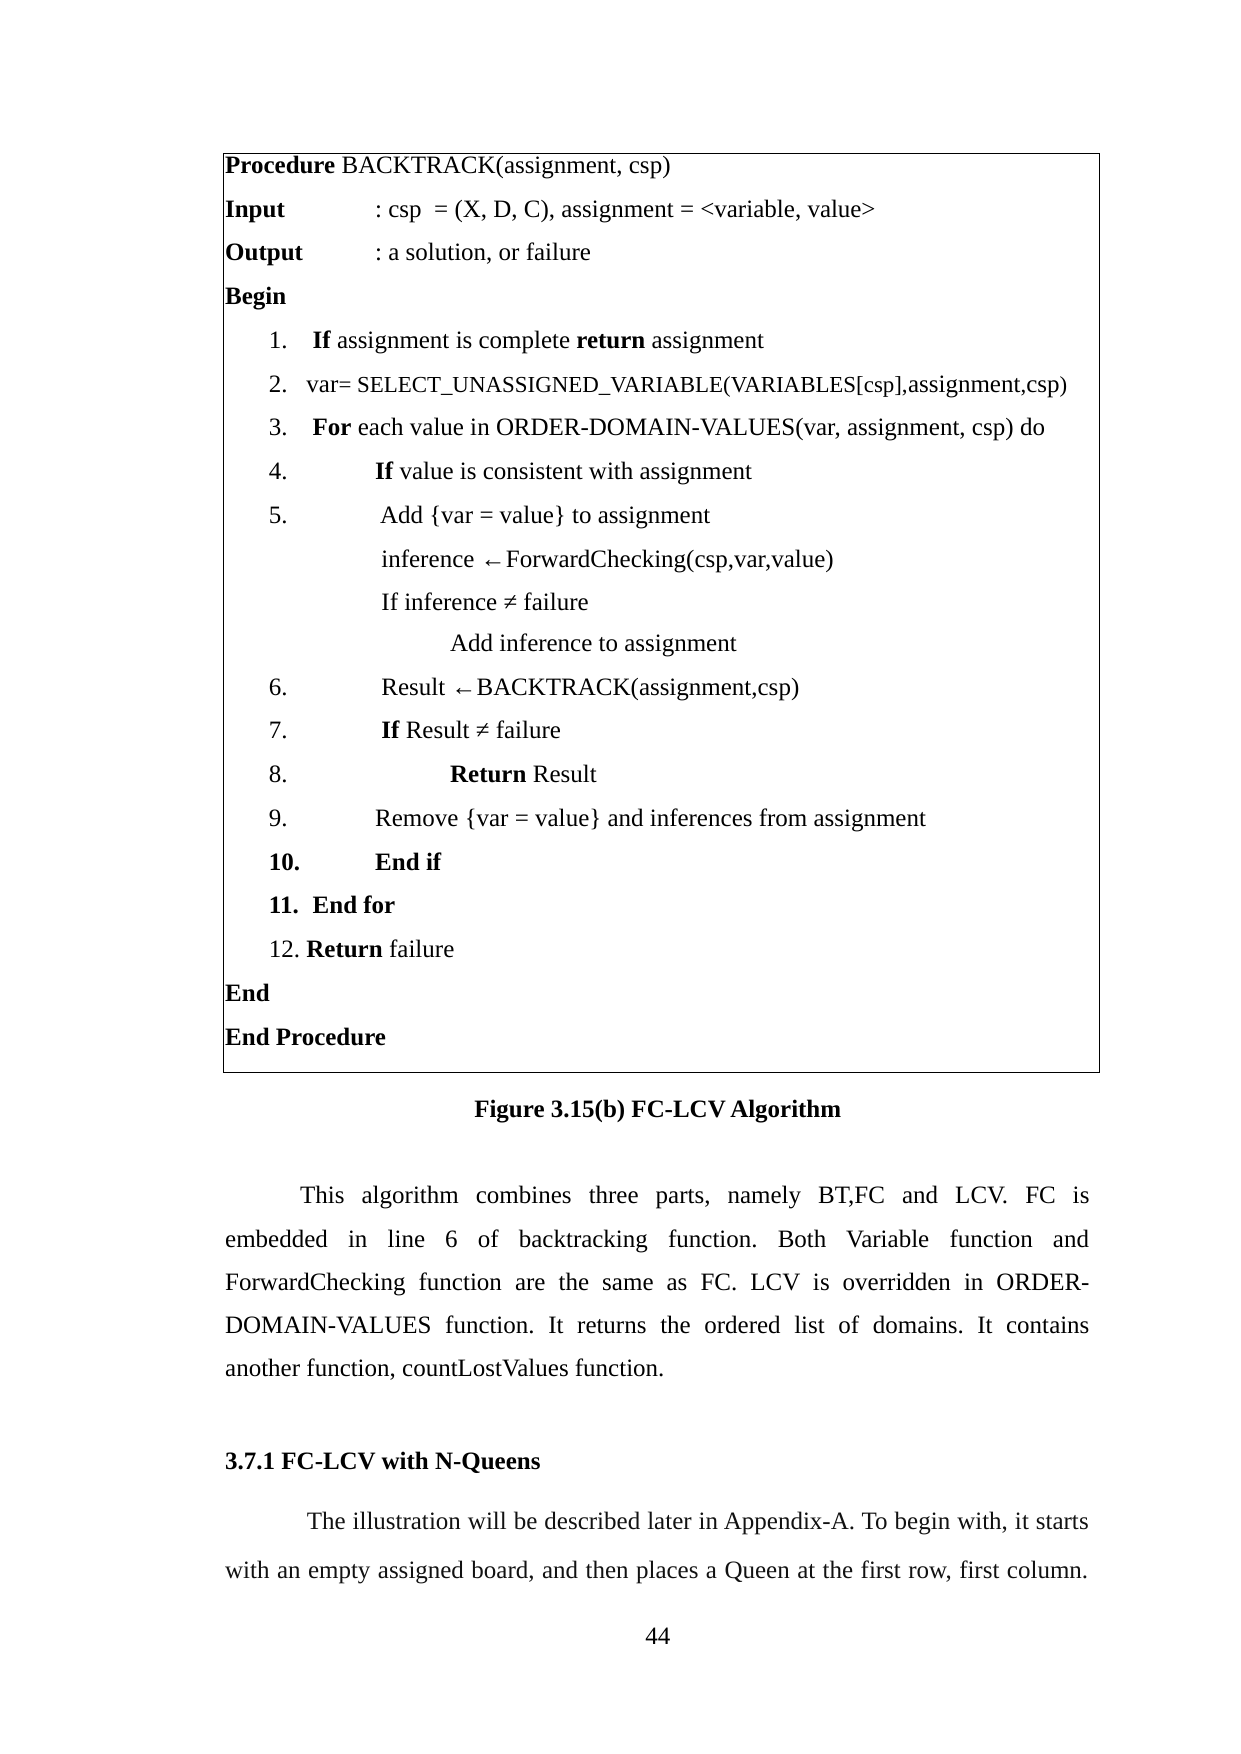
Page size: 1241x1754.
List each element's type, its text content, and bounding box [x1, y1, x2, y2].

title var= SELECT_UNASSIGNED_VARIABLE(VARIABLES[csp],assignment,csp) [269, 369, 1090, 397]
title If inference ≠ failure [344, 587, 1090, 616]
title inference ←ForwardChecking(csp,var,value) [344, 544, 1090, 572]
title This algorithm combines three parts, namely BT,FC and LCV. FC is embedded in line 6 of backtracking function. Both Variable function and ForwardChecking function are the same as FC. LCV is overridden in ORDER-DOMAIN-VALUES function. It returns the ordered list of domains. It contains another function, countLostValues function. [225, 1181, 1090, 1382]
title If assignment is complete return assignment [269, 325, 1090, 354]
title Add {var = value} to assignment [269, 500, 1090, 529]
title If value is consistent with assignment [269, 456, 1090, 485]
title End Procedure [225, 1022, 1090, 1051]
title Procedure BACKTRACK(assignment, csp) [225, 154, 1090, 179]
title Return failure [269, 934, 1090, 963]
title End if [269, 847, 1090, 876]
title For each value in ORDER-DOMAIN-VALUES(var, assignment, csp) do [269, 412, 1090, 441]
title Begin [225, 281, 1090, 310]
title Input : csp = (X, D, C), assignment = <variable, value> [225, 194, 1090, 222]
title Figure 3.15(b) FC-LCV Algorithm [225, 1094, 1090, 1123]
title End [225, 978, 1090, 1007]
text The illustration will be described later in Appendix-A. To begin with, it starts with an empty assigned board, and then places a Queen at the first row, first column. [225, 1489, 1090, 1584]
title End for [269, 891, 1090, 919]
title Remove {var = value} and inferences from assignment [269, 803, 1090, 832]
title Result ←BACKTRACK(assignment,csp) [269, 672, 1090, 701]
title Add inference to assignment [225, 628, 1090, 657]
title 3.7.1 FC-LCV with N-Queens [225, 1446, 1090, 1475]
title Output : a solution, or failure [225, 237, 1090, 266]
title If Result ≠ failure [269, 716, 1090, 744]
title Return Result [269, 759, 1090, 788]
